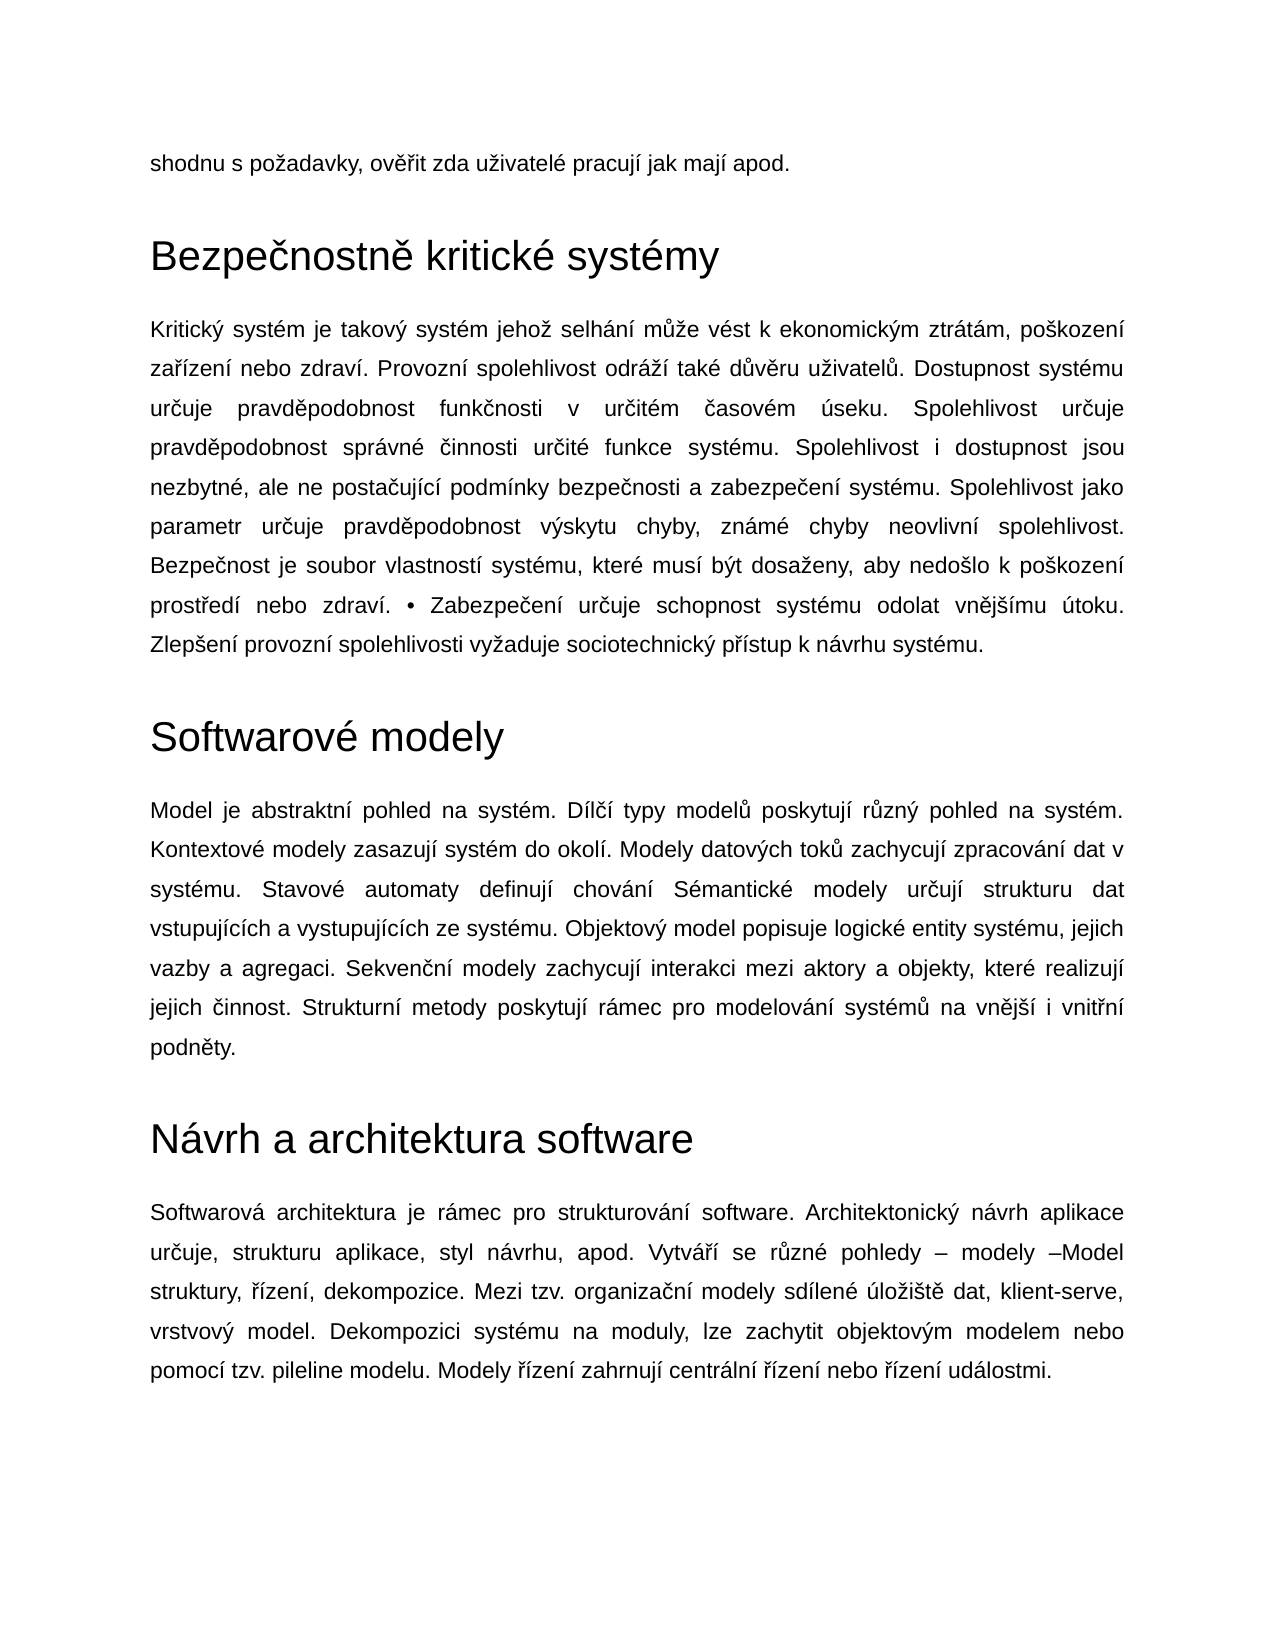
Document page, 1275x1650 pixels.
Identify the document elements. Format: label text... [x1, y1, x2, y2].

text shodnu s požadavky, ověřit zda uživatelé pracují jak mají apod. [150, 150, 1125, 176]
subtitle Bezpečnostně kritické systémy [150, 231, 1125, 279]
subtitle Návrh a architektura software [150, 1115, 1125, 1163]
subtitle Softwarové modely [150, 712, 1125, 760]
text Softwarová architektura je rámec pro strukturování software. Architektonický návrh aplikace určuje, strukturu aplikace, styl návrhu, apod. Vytváří se různé pohledy – modely –Model struktury, řízení, dekompozice. Mezi tzv. organizační modely sdílené úložiště dat, klient-serve, vrstvový model. Dekompozici systému na moduly, lze zachytit objektovým modelem nebo pomocí tzv. pileline modelu. Modely řízení zahrnují centrální řízení nebo řízení událostmi. [150, 1199, 1125, 1383]
text Model je abstraktní pohled na systém. Dílčí typy modelů poskytují různý pohled na systém. Kontextové modely zasazují systém do okolí. Modely datových toků zachycují zpracování dat v systému. Stavové automaty definují chování Sémantické modely určují strukturu dat vstupujících a vystupujících ze systému. Objektový model popisuje logické entity systému, jejich vazby a agregaci. Sekvenční modely zachycují interakci mezi aktory a objekty, které realizují jejich činnost. Strukturní metody poskytují rámec pro modelování systémů na vnější i vnitřní podněty. [150, 797, 1125, 1060]
text Kritický systém je takový systém jehož selhání může vést k ekonomickým ztrátám, poškození zařízení nebo zdraví. Provozní spolehlivost odráží také důvěru uživatelů. Dostupnost systému určuje pravděpodobnost funkčnosti v určitém časovém úseku. Spolehlivost určuje pravděpodobnost správné činnosti určité funkce systému. Spolehlivost i dostupnost jsou nezbytné, ale ne postačující podmínky bezpečnosti a zabezpečení systému. Spolehlivost jako parametr určuje pravděpodobnost výskytu chyby, známé chyby neovlivní spolehlivost. Bezpečnost je soubor vlastností systému, které musí být dosaženy, aby nedošlo k poškození prostředí nebo zdraví. • Zabezpečení určuje schopnost systému odolat vnějšímu útoku. Zlepšení provozní spolehlivosti vyžaduje sociotechnický přístup k návrhu systému. [150, 316, 1125, 658]
